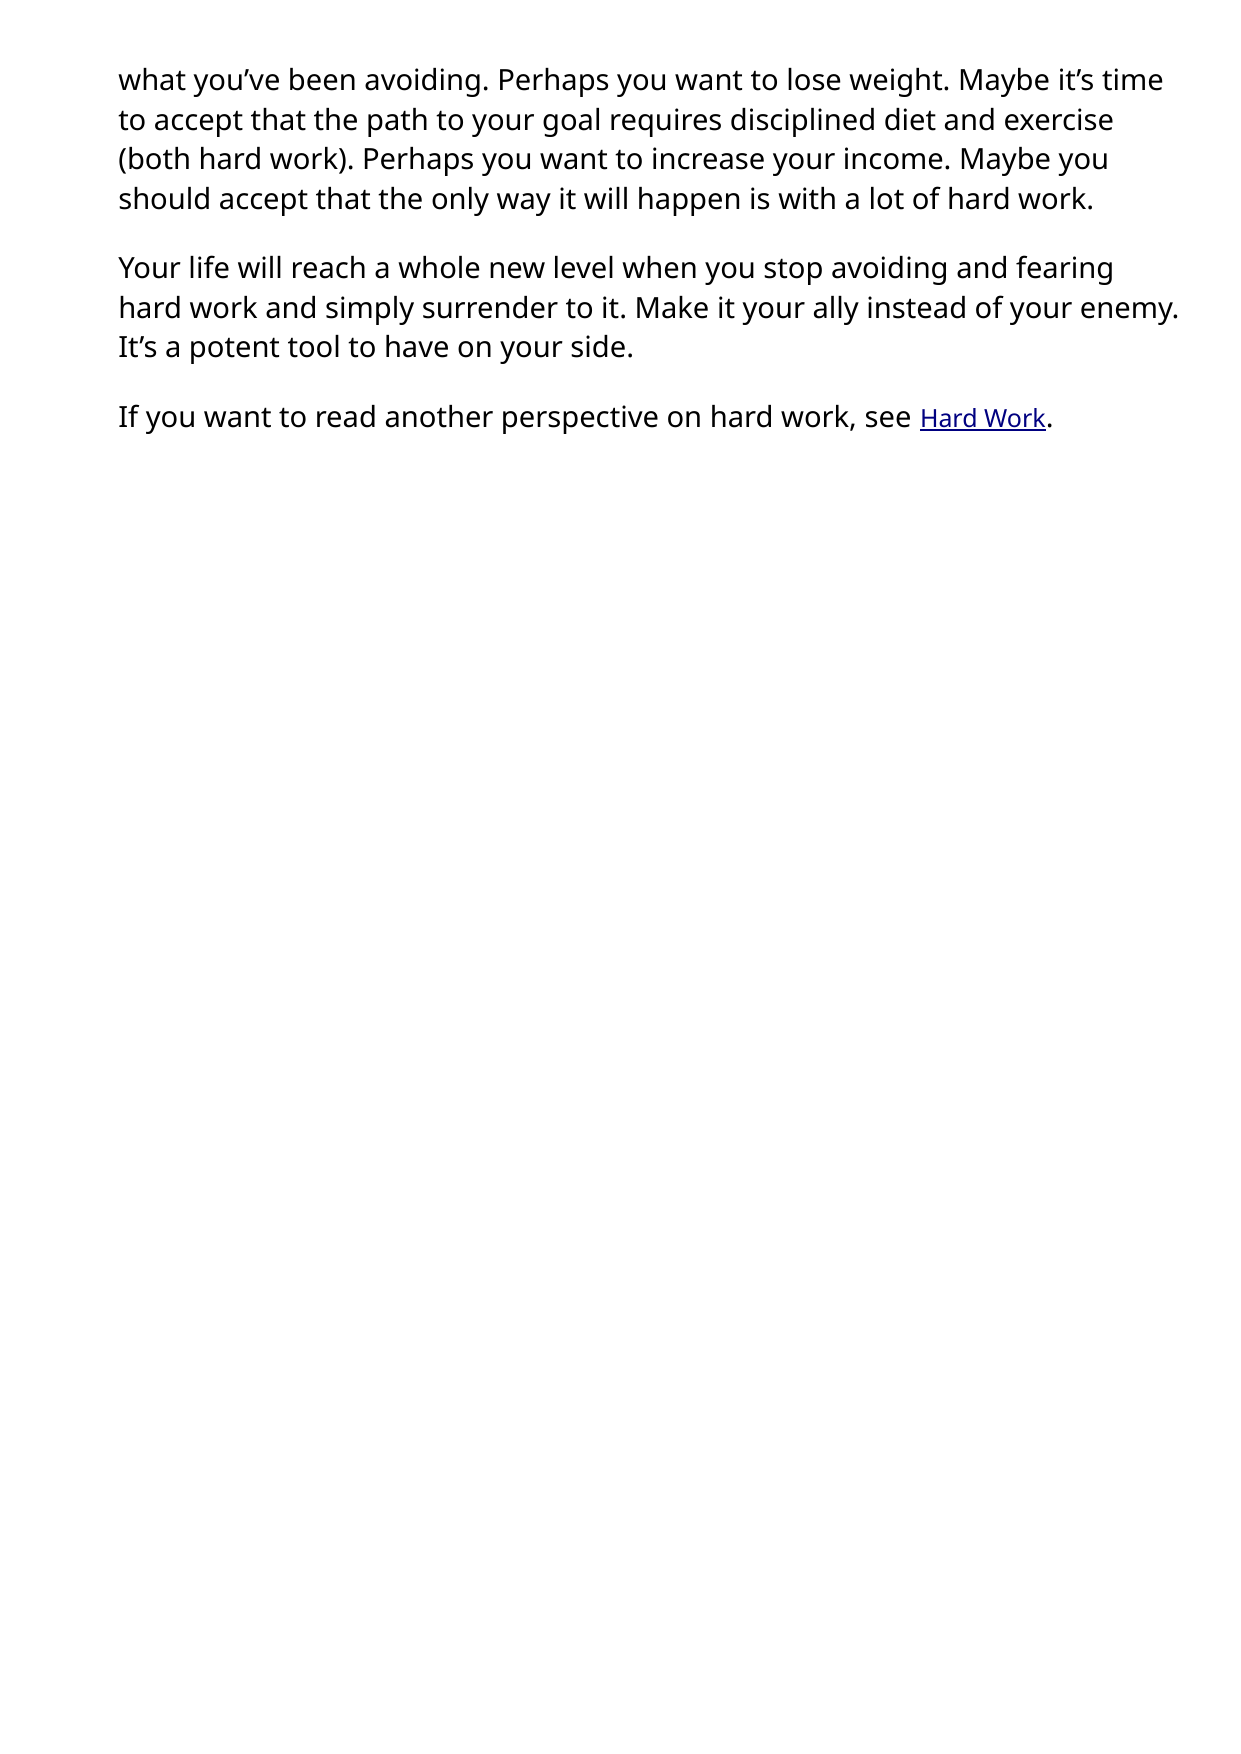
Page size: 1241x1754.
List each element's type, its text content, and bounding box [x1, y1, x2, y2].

text Your life will reach a whole new level when you stop avoiding and fearing hard work and simply surrender to it. Make it your ally instead of your enemy. It’s a potent tool to have on your side. [118, 247, 1181, 366]
text what you’ve been avoiding. Perhaps you want to lose weight. Maybe it’s time to accept that the path to your goal requires disciplined diet and exercise (both hard work). Perhaps you want to increase your income. Maybe you should accept that the only way it will happen is with a lot of hard work. [118, 59, 1181, 218]
text If you want to read another perspective on hard work, see Hard Work. [118, 396, 1181, 436]
